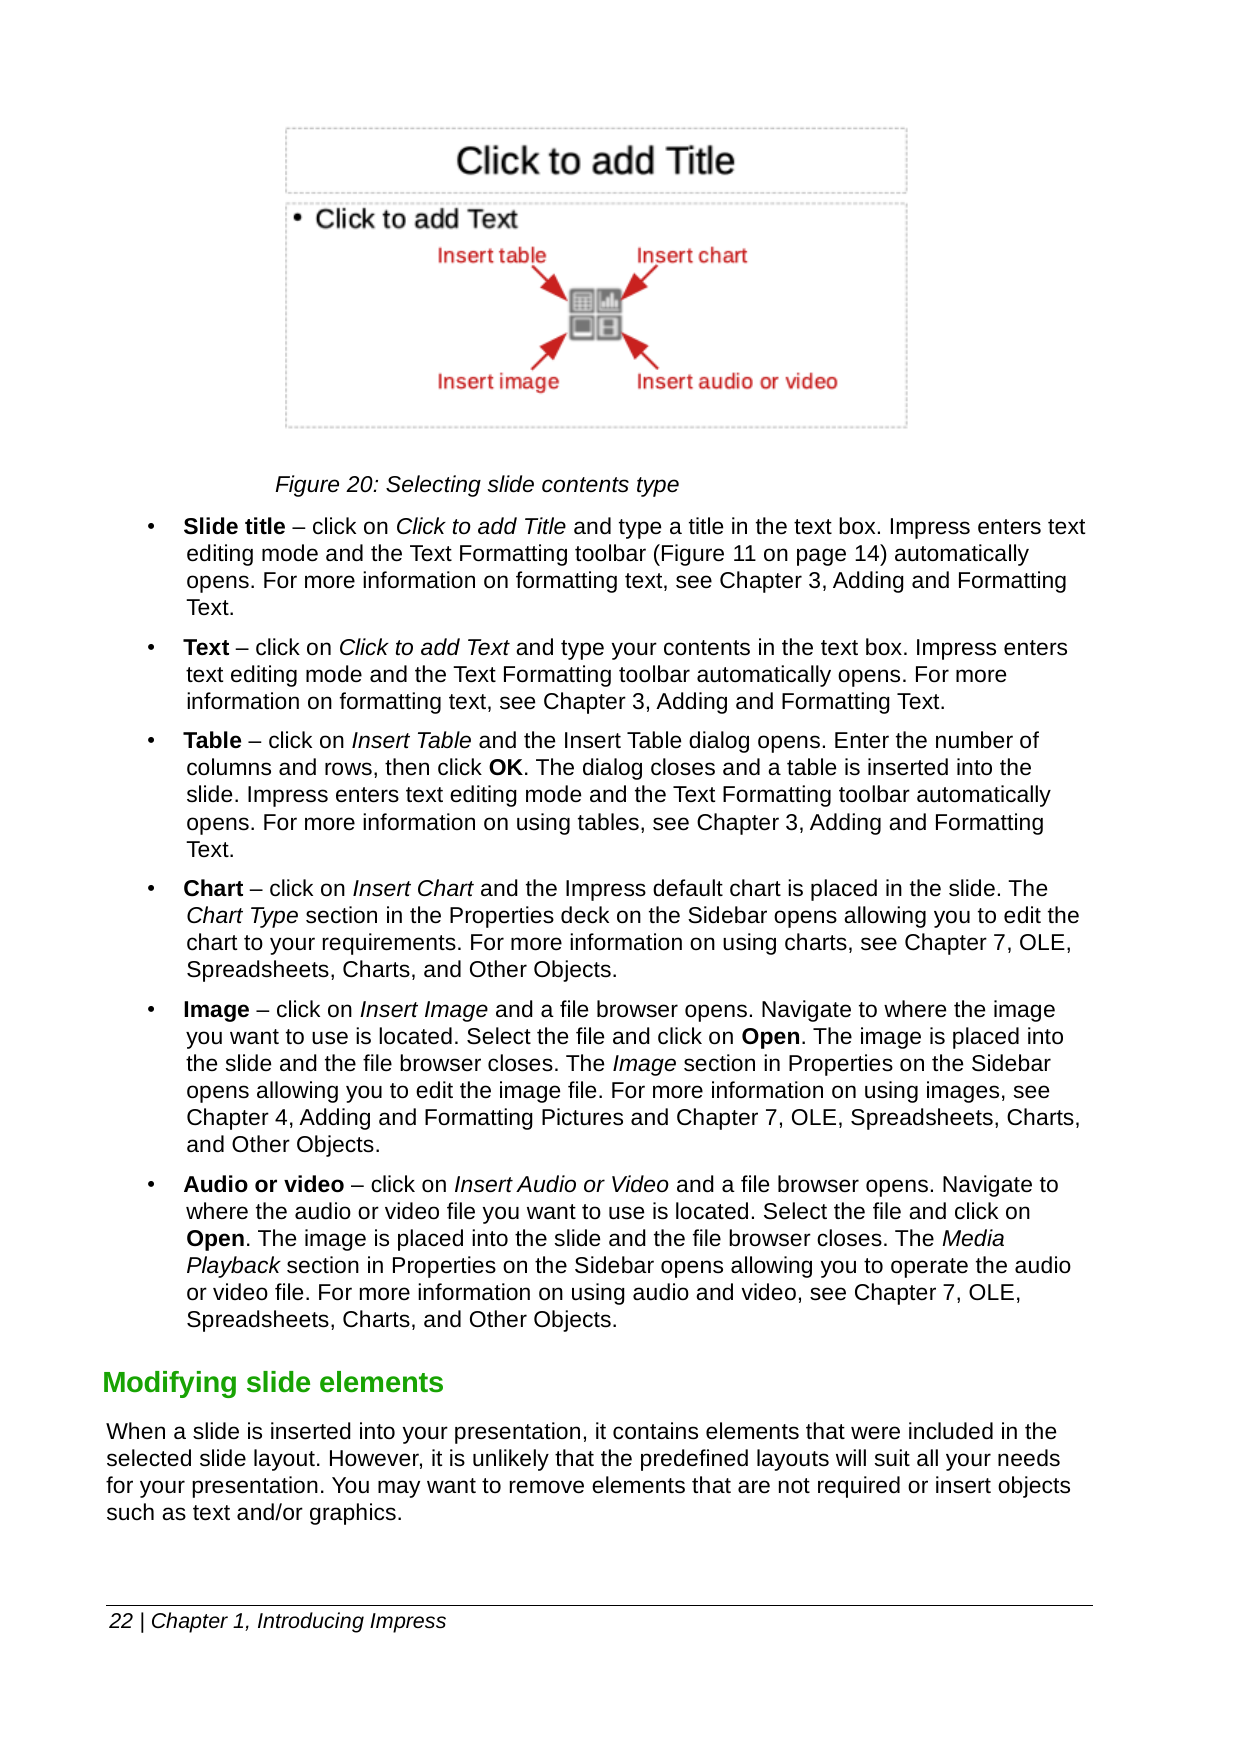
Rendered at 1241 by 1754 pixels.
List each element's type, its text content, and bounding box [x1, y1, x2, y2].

list Text – click on Click to add Text and type your contents in the text box. Impress enters text editing mode and the Text Formatting toolbar automatically opens. For more information on formatting text, see Chapter 3, Adding and Formatting Text. [144, 630, 1093, 714]
text Figure 20: Selecting slide contents type [275, 443, 924, 497]
picture [274, 118, 925, 443]
text When a slide is inserted into your presentation, it contains elements that were included in the selected slide layout. However, it is unlikely that the predefined layouts will suit all your needs for your presentation. You may want to remove elements that are not required or insert objects such as text and/or graphics. [106, 1417, 1093, 1526]
list Table – click on Insert Table and the Insert Table dialog opens. Enter the number of columns and rows, then click OK. The dialog closes and a table is inserted into the slide. Impress enters text editing mode and the Text Formatting toolbar automatically opens. For more information on using tables, see Chapter 3, Adding and Formatting Text. [144, 724, 1093, 862]
subtitle Modifying slide elements [102, 1365, 1093, 1398]
list Chart – click on Insert Chart and the Impress default chart is placed in the slide. The Chart Type section in the Properties deck on the Sidebar opens allowing you to edit the chart to your requirements. For more information on using charts, see Chapter 7, OLE, Spreadsheets, Charts, and Other Objects. [144, 872, 1093, 983]
list Audio or video – click on Insert Audio or Video and a file browser opens. Navigate to where the audio or video file you want to use is located. Select the file and click on Open. The image is placed into the slide and the file browser closes. The Media Playback section in Properties on the Sidebar opens allowing you to operate the audio or video file. For more information on using audio and video, see Chapter 7, OLE, Spreadsheets, Charts, and Other Objects. [144, 1167, 1093, 1336]
list Slide title – click on Click to add Title and type a title in the text box. Impress enters text editing mode and the Text Formatting toolbar (Figure 11 on page 13) automatically opens. For more information on formatting text, see Chapter 3, Adding and Formatting Text. [144, 509, 1093, 620]
list Image – click on Insert Image and a file browser opens. Navigate to where the image you want to use is located. Select the file and click on Open. The image is placed into the slide and the file browser closes. The Image section in Properties on the Sidebar opens allowing you to edit the image file. For more information on using images, see Chapter 4, Adding and Formatting Pictures and Chapter 7, OLE, Spreadsheets, Charts, and Other Objects. [144, 992, 1093, 1158]
